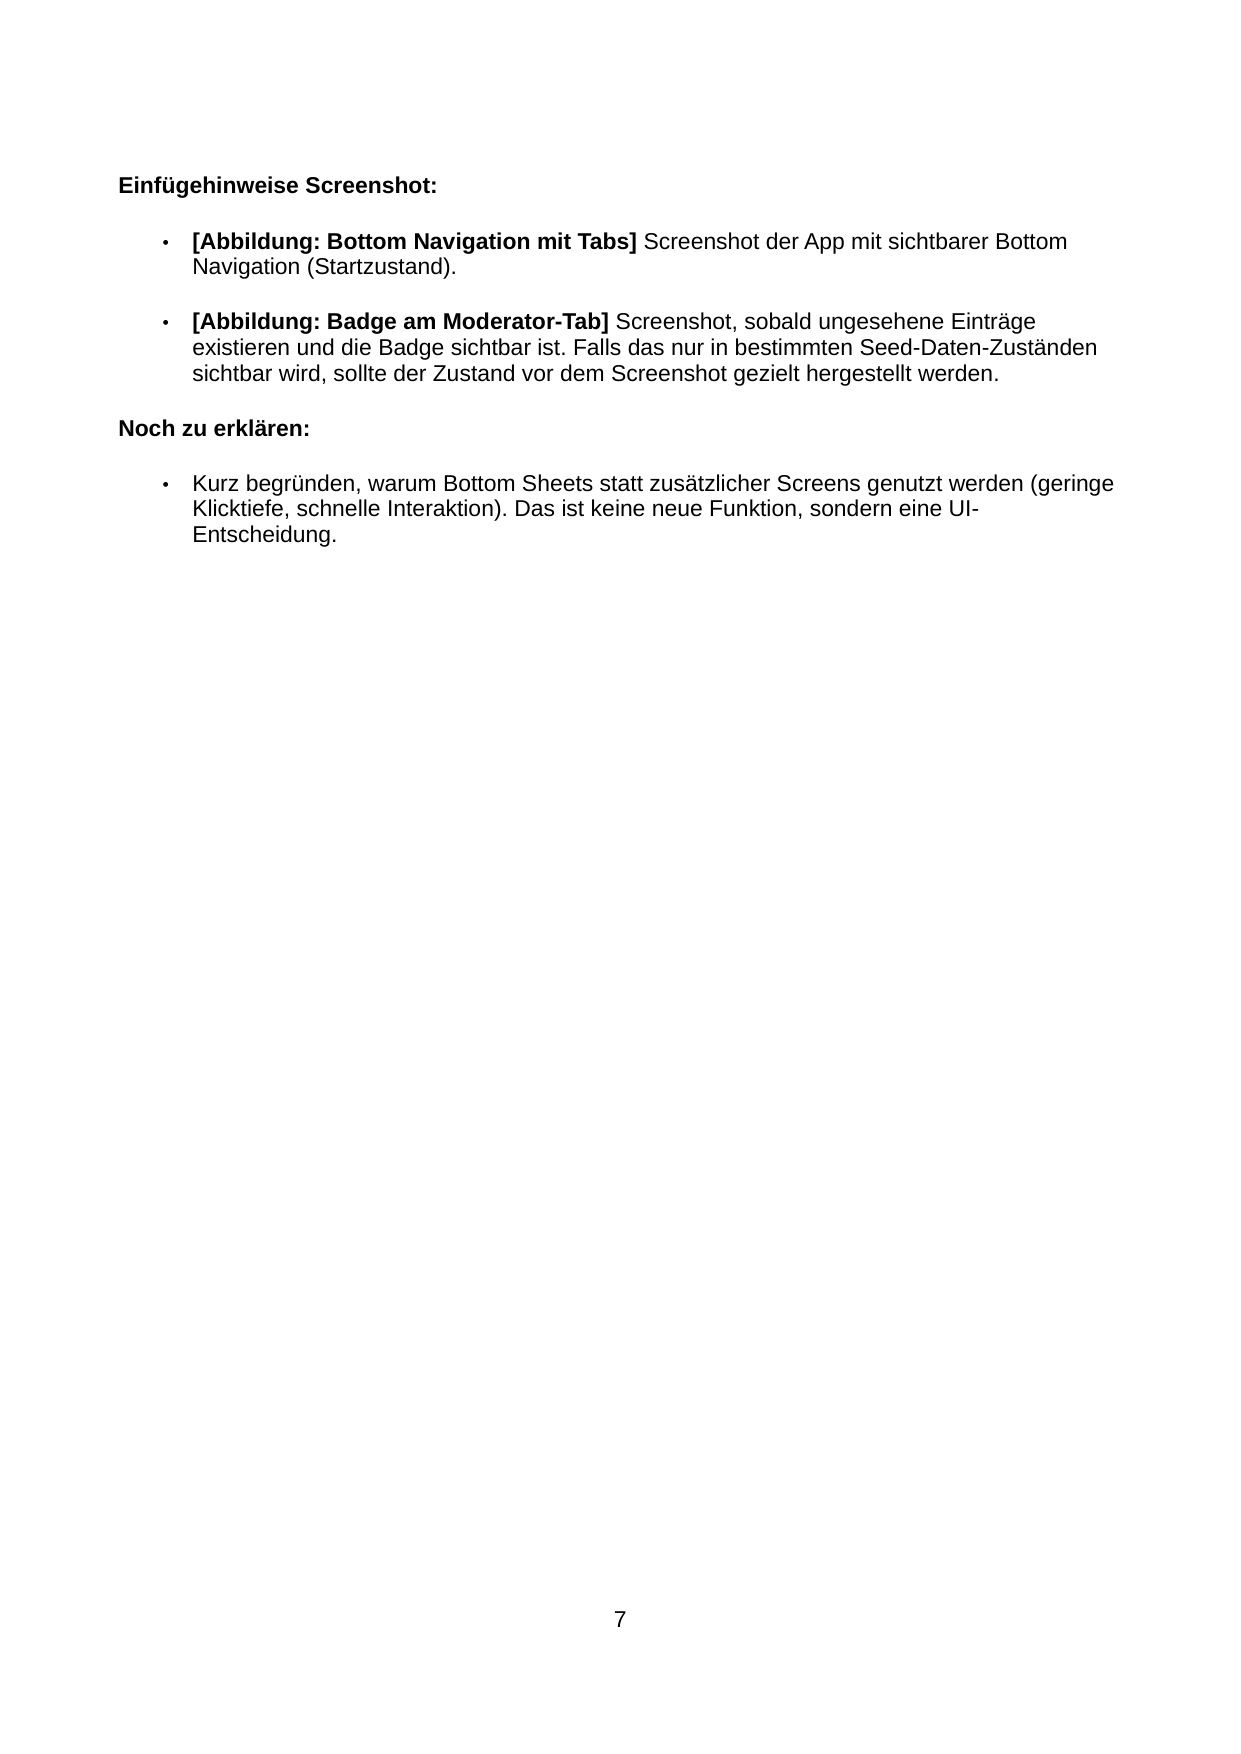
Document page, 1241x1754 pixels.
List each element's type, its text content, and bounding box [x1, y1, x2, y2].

text Noch zu erklären: [118, 415, 1122, 441]
list Kurz begründen, warum Bottom Sheets statt zusätzlicher Screens genutzt werden (geringe Klicktiefe, schnelle Interaktion). Das ist keine neue Funktion, sondern eine UI-Entscheidung. [162, 471, 1122, 547]
list [Abbildung: Badge am Moderator-Tab] Screenshot, sobald ungesehene Einträge existieren und die Badge sichtbar ist. Falls das nur in bestimmten Seed-Daten-Zuständen sichtbar wird, sollte der Zustand vor dem Screenshot gezielt hergestellt werden. [162, 309, 1122, 386]
list [Abbildung: Bottom Navigation mit Tabs] Screenshot der App mit sichtbarer Bottom Navigation (Startzustand). [162, 228, 1122, 279]
text Einfügehinweise Screenshot: [118, 173, 1122, 199]
